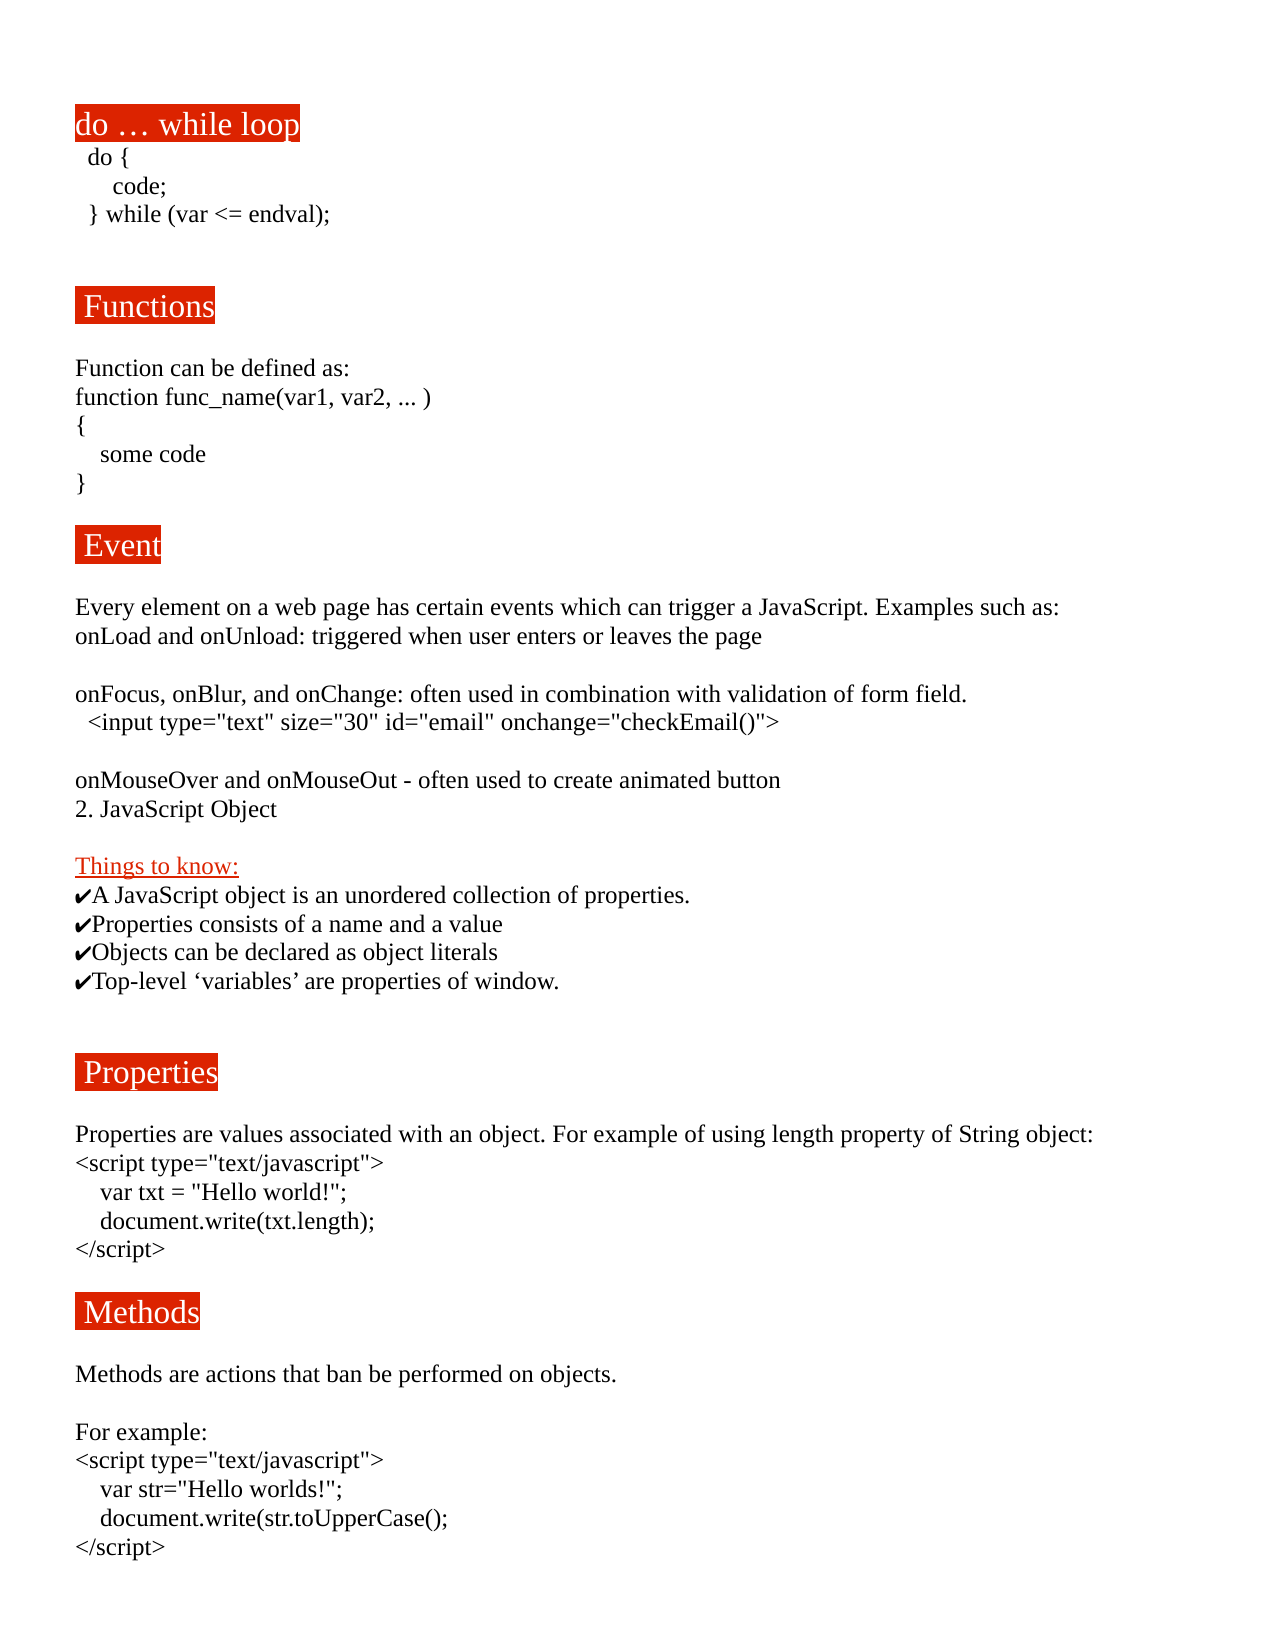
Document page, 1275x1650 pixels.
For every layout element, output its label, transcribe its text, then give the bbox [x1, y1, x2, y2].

text Properties are values associated with an object. For example of using length property of String object: [75, 1119, 1200, 1148]
text } while (var <= endval); [75, 199, 1200, 228]
text } [75, 468, 1200, 497]
text { [75, 410, 1200, 439]
text <script type="text/javascript"> [75, 1148, 1200, 1177]
list A JavaScript object is an unordered collection of properties. [75, 880, 1200, 909]
text Event [75, 525, 1200, 564]
text var str="Hello worlds!"; [75, 1474, 1200, 1503]
text onLoad and onUnload: triggered when user enters or leaves the page [75, 621, 1200, 650]
text </script> [75, 1532, 1200, 1560]
text do { [75, 142, 1200, 171]
text onMouseOver and onMouseOut - often used to create animated button [75, 765, 1200, 794]
text <input type="text" size="30" id="email" onchange="checkEmail()"> [75, 707, 1200, 736]
text For example: [75, 1417, 1200, 1445]
text 2. JavaScript Object [75, 794, 1200, 822]
list Top-level ‘variables’ are properties of window. [75, 966, 1200, 995]
list Properties consists of a name and a value [75, 909, 1200, 937]
text Things to know: [75, 851, 1200, 880]
text Functions [75, 286, 1200, 324]
text Function can be defined as: [75, 353, 1200, 382]
list Objects can be declared as object literals [75, 937, 1200, 966]
text Properties [75, 1052, 1200, 1091]
text Methods are actions that ban be performed on objects. [75, 1359, 1200, 1388]
text do … while loop [75, 104, 1200, 142]
text <script type="text/javascript"> [75, 1445, 1200, 1474]
text onFocus, onBlur, and onChange: often used in combination with validation of form field. [75, 679, 1200, 707]
text code; [75, 171, 1200, 199]
text document.write(txt.length); [75, 1206, 1200, 1234]
text function func_name(var1, var2, ... ) [75, 382, 1200, 410]
text </script> [75, 1234, 1200, 1263]
text var txt = "Hello world!"; [75, 1177, 1200, 1206]
text some code [75, 439, 1200, 468]
text Methods [75, 1292, 1200, 1330]
text document.write(str.toUpperCase(); [75, 1503, 1200, 1532]
text Every element on a web page has certain events which can trigger a JavaScript. Examples such as: [75, 592, 1200, 621]
